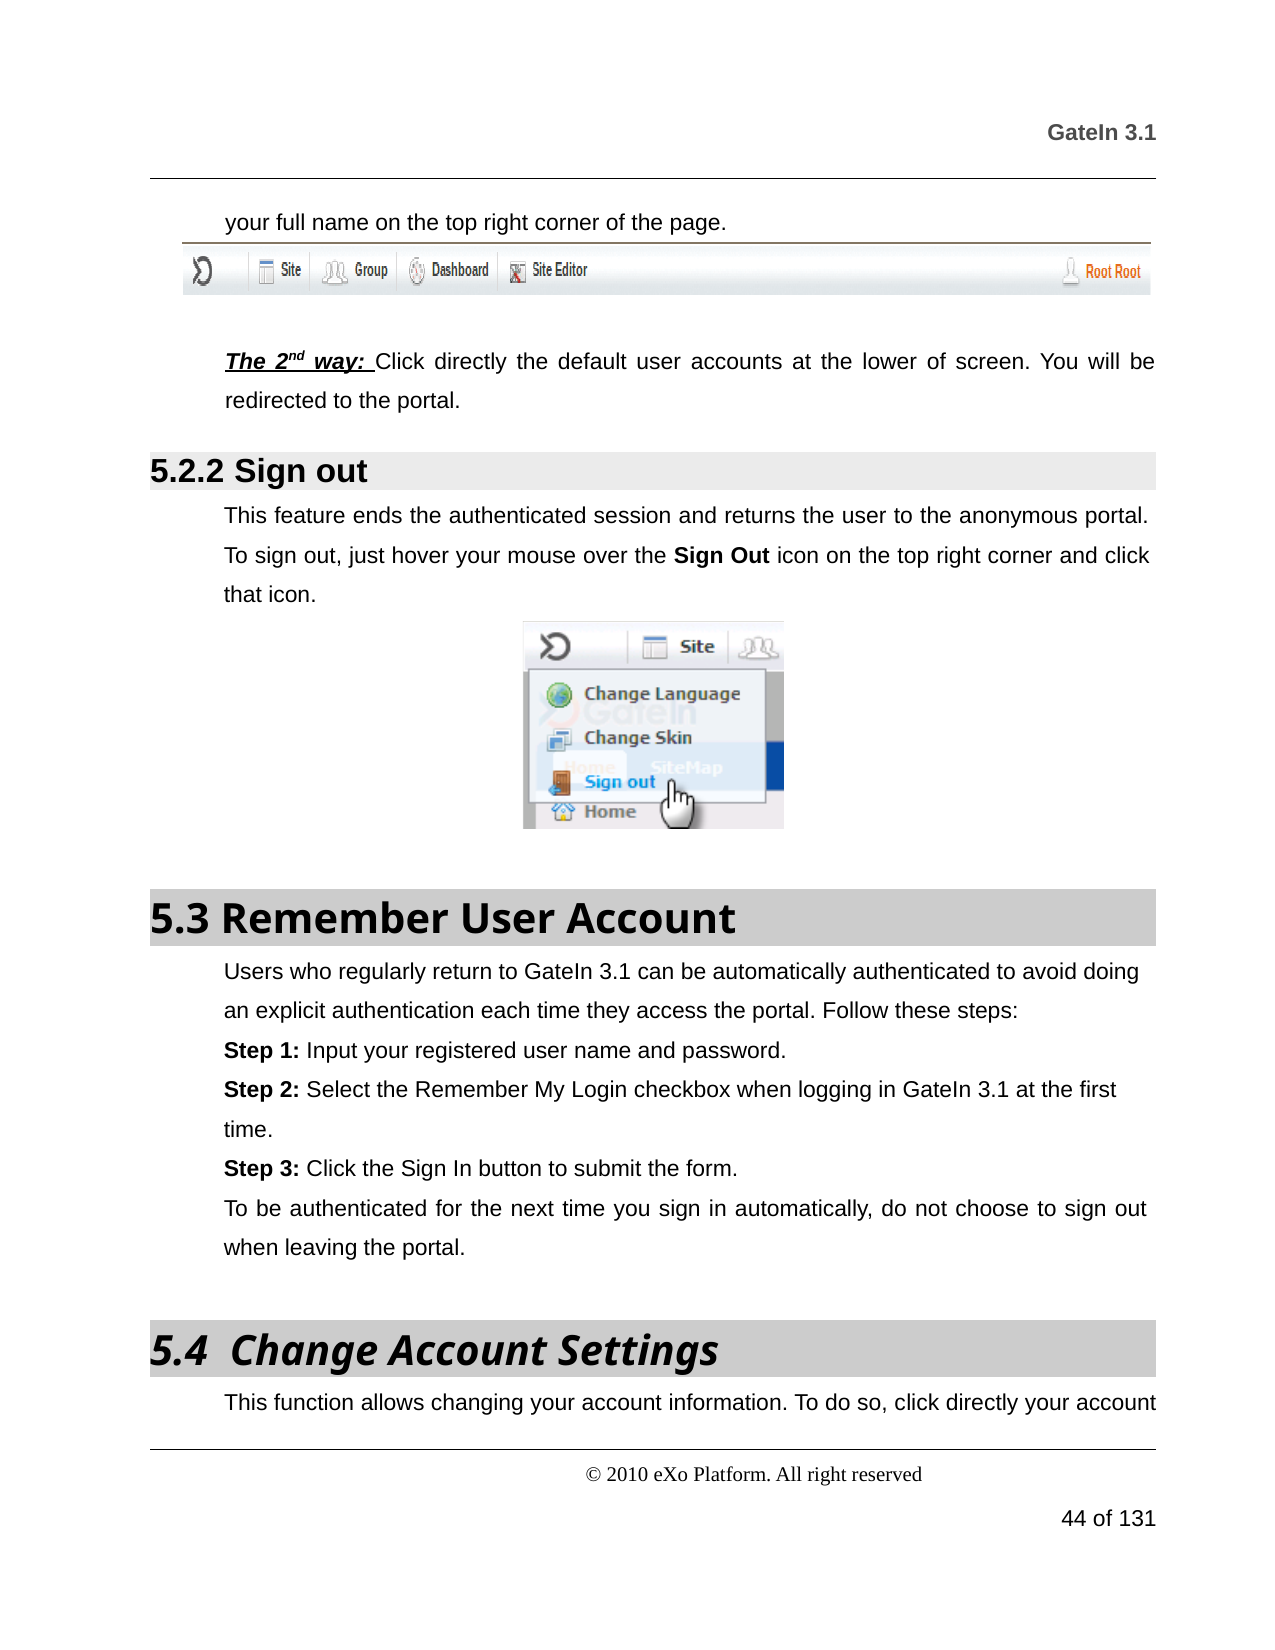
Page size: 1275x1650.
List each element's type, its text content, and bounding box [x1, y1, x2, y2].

text Step 1: Input your registered user name and password. [150, 1037, 1156, 1063]
subtitle Remember User Account [150, 889, 1156, 946]
text Step 3: Click the Sign In button to submit the form. [150, 1155, 1156, 1181]
text To be authenticated for the next time you sign in automatically, do not choose to sign out when leaving the portal. [150, 1194, 1156, 1260]
list The 2nd way: Click directly the default user accounts at the lower of screen. You will be redirected to the portal. [187, 348, 1156, 413]
list your full name on the top right corner of the page. [187, 208, 1156, 235]
subtitle Change Account Settings [150, 1320, 1156, 1377]
text time. [150, 1116, 1156, 1142]
text This feature ends the authenticated session and returns the user to the anonymous portal. To sign out, just hover your mouse over the Sign Out icon on the top right corner and click that icon. [150, 502, 1156, 608]
picture [522, 621, 784, 829]
text This function allows changing your account information. To do so, click directly your account [224, 1389, 1156, 1416]
picture [182, 242, 1151, 295]
subtitle Sign out [150, 452, 1156, 490]
text an explicit authentication each time they access the portal. Follow these steps: [150, 997, 1156, 1023]
text Step 2: Select the Remember My Login checkbox when logging in GateIn 3.1 at the first [150, 1076, 1156, 1102]
text Users who regularly return to GateIn 3.1 can be automatically authenticated to avoid doing [150, 958, 1156, 984]
